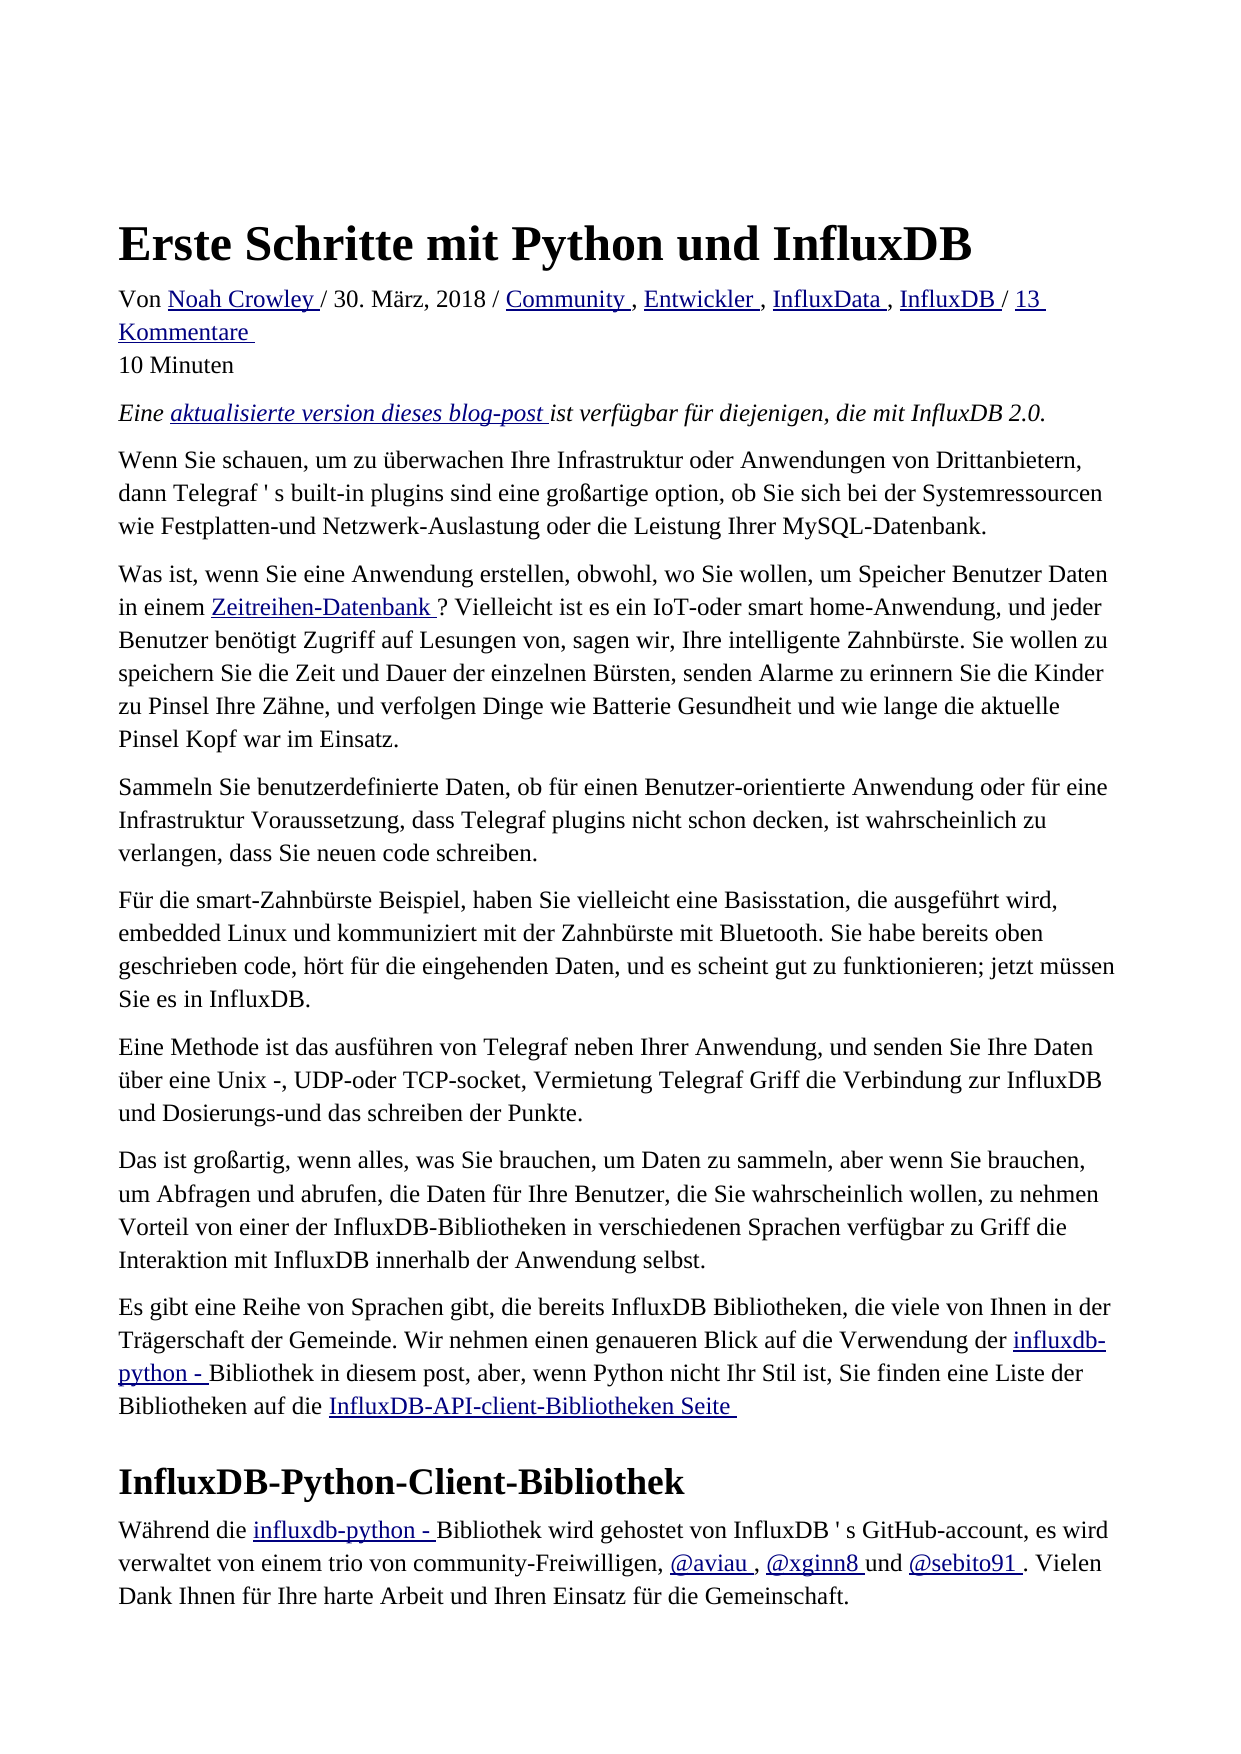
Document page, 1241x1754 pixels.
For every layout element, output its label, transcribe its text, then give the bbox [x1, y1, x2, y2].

text Eine aktualisierte version dieses blog-post ist verfügbar für diejenigen, die mit InfluxDB 2.0. [118, 398, 1122, 426]
text Das ist großartig, wenn alles, was Sie brauchen, um Daten zu sammeln, aber wenn Sie brauchen, um Abfragen und abrufen, die Daten für Ihre Benutzer, die Sie wahrscheinlich wollen, zu nehmen Vorteil von einer der InfluxDB-Bibliotheken in verschiedenen Sprachen verfügbar zu Griff die Interaktion mit InfluxDB innerhalb der Anwendung selbst. [118, 1146, 1122, 1273]
text 10 Minuten [118, 350, 1122, 379]
text Was ist, wenn Sie eine Anwendung erstellen, obwohl, wo Sie wollen, um Speicher Benutzer Daten in einem Zeitreihen-Datenbank ? Vielleicht ist es ein IoT-oder smart home-Anwendung, und jeder Benutzer benötigt Zugriff auf Lesungen von, sagen wir, Ihre intelligente Zahnbürste. Sie wollen zu speichern Sie die Zeit und Dauer der einzelnen Bürsten, senden Alarme zu erinnern Sie die Kinder zu Pinsel Ihre Zähne, und verfolgen Dinge wie Batterie Gesundheit und wie lange die aktuelle Pinsel Kopf war im Einsatz. [118, 559, 1122, 753]
subtitle Erste Schritte mit Python und InfluxDB [118, 214, 1122, 272]
text Wenn Sie schauen, um zu überwachen Ihre Infrastruktur oder Anwendungen von Drittanbietern, dann Telegraf ' s built-in plugins sind eine großartige option, ob Sie sich bei der Systemressourcen wie Festplatten-und Netzwerk-Auslastung oder die Leistung Ihrer MySQL-Datenbank. [118, 445, 1122, 540]
text Eine Methode ist das ausführen von Telegraf neben Ihrer Anwendung, und senden Sie Ihre Daten über eine Unix -, UDP-oder TCP-socket, Vermietung Telegraf Griff die Verbindung zur InfluxDB und Dosierungs-und das schreiben der Punkte. [118, 1032, 1122, 1127]
text Sammeln Sie benutzerdefinierte Daten, ob für einen Benutzer-orientierte Anwendung oder für eine Infrastruktur Voraussetzung, dass Telegraf plugins nicht schon decken, ist wahrscheinlich zu verlangen, dass Sie neuen code schreiben. [118, 772, 1122, 866]
text Von Noah Crowley / 30. März, 2018 / Community , Entwickler , InfluxData , InfluxDB / 13 Kommentare [118, 284, 1122, 346]
subtitle InfluxDB-Python-Client-Bibliothek [118, 1460, 1122, 1503]
text Für die smart-Zahnbürste Beispiel, haben Sie vielleicht eine Basisstation, die ausgeführt wird, embedded Linux und kommuniziert mit der Zahnbürste mit Bluetooth. Sie habe bereits oben geschrieben code, hört für die eingehenden Daten, und es scheint gut zu funktionieren; jetzt müssen Sie es in InfluxDB. [118, 885, 1122, 1013]
text Während die influxdb-python - Bibliothek wird gehostet von InfluxDB ' s GitHub-account, es wird verwaltet von einem trio von community-Freiwilligen, @aviau , @xginn8 und @sebito91 . Vielen Dank Ihnen für Ihre harte Arbeit und Ihren Einsatz für die Gemeinschaft. [118, 1515, 1122, 1610]
text Es gibt eine Reihe von Sprachen gibt, die bereits InfluxDB Bibliotheken, die viele von Ihnen in der Trägerschaft der Gemeinde. Wir nehmen einen genaueren Blick auf die Verwendung der influxdb-python - Bibliothek in diesem post, aber, wenn Python nicht Ihr Stil ist, Sie finden eine Liste der Bibliotheken auf die InfluxDB-API-client-Bibliotheken Seite [118, 1292, 1122, 1420]
